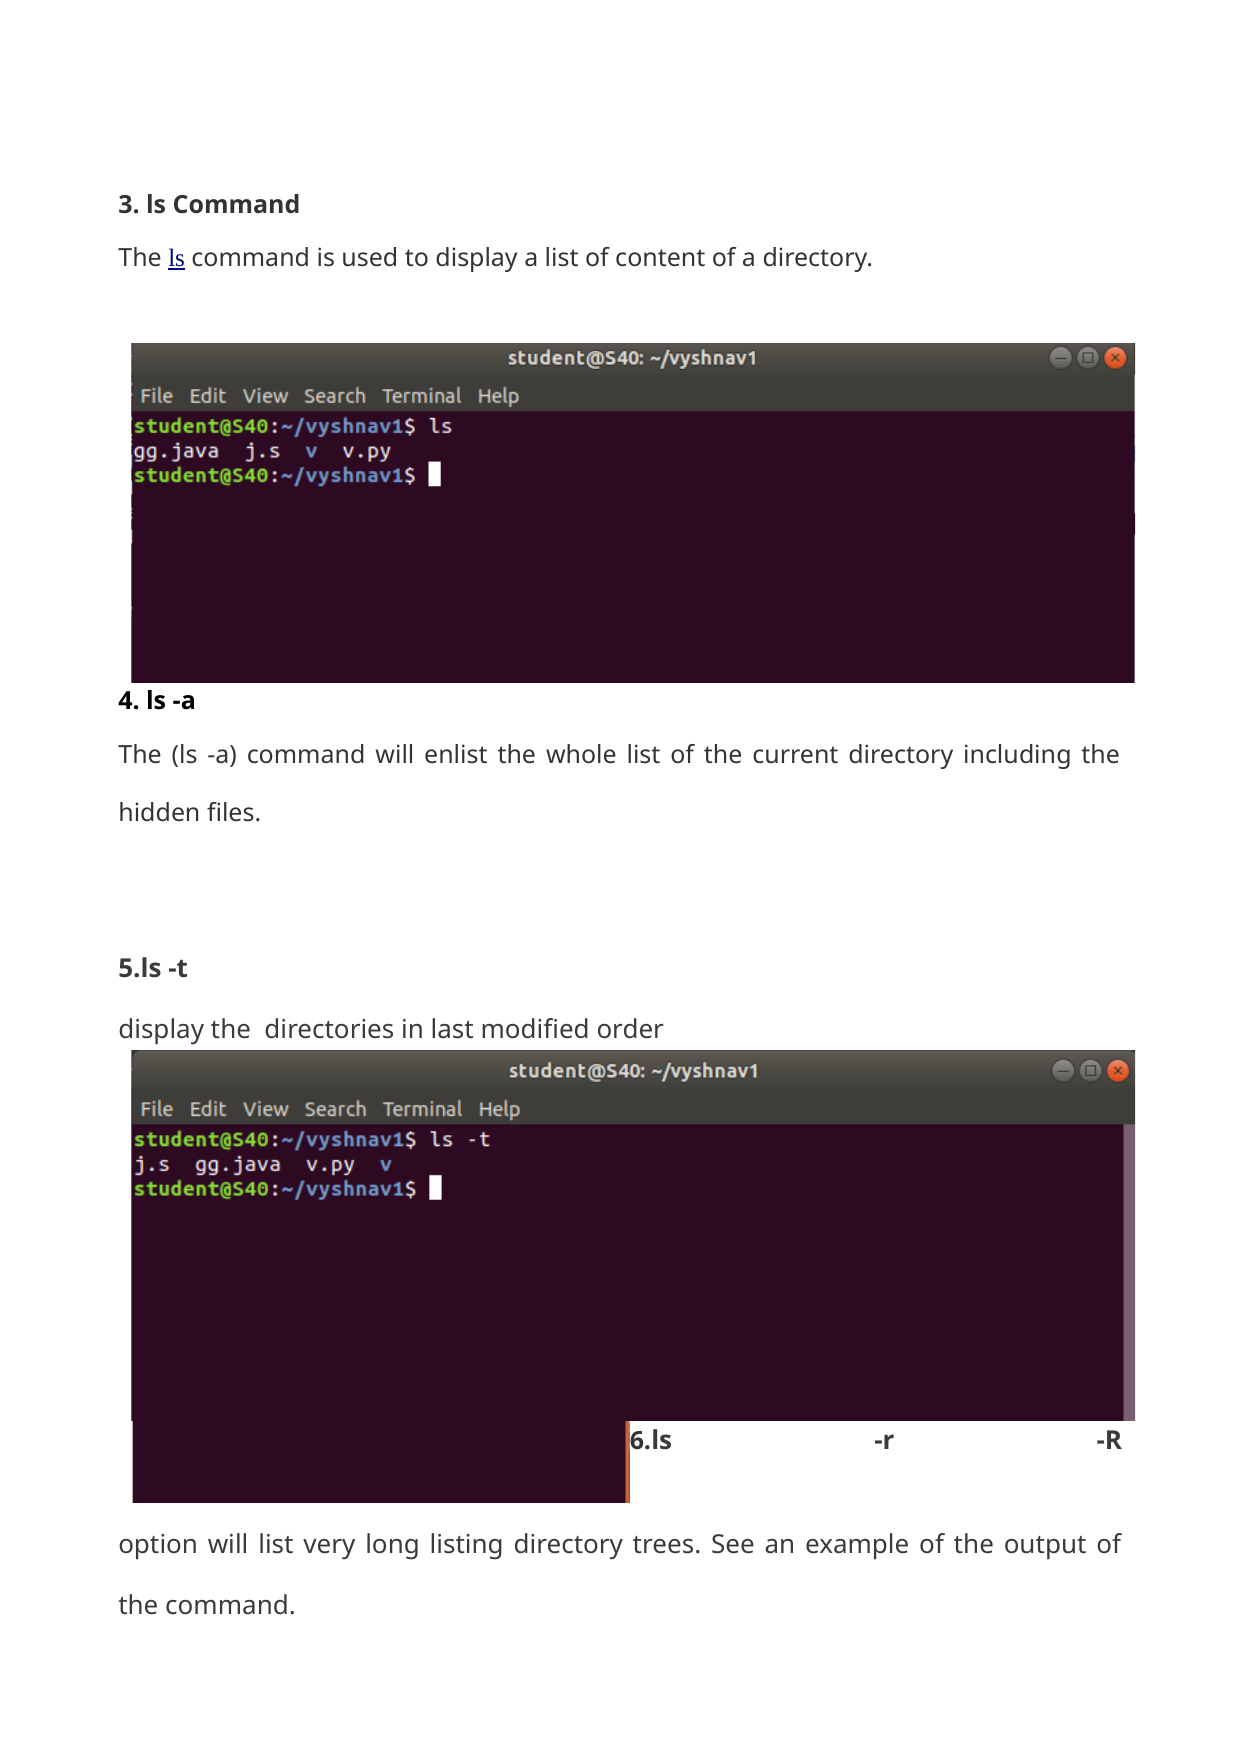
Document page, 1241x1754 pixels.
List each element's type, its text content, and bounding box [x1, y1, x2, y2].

picture [131, 1050, 1136, 1503]
text 3. ls Command [118, 186, 1122, 220]
text display the directories in last modified order [118, 1010, 1122, 1046]
text The (ls -a) command will enlist the whole list of the current directory including the hidden files. [118, 737, 1122, 828]
text option will list very long listing directory trees. See an example of the output of the command. [118, 1526, 1122, 1622]
picture [131, 343, 1136, 683]
text 6.ls -r -R [118, 1177, 1122, 1506]
text 5.ls -t [118, 950, 1122, 985]
text 4. ls -a [118, 437, 1122, 717]
text The ls command is used to display a list of content of a directory. [118, 240, 1122, 274]
